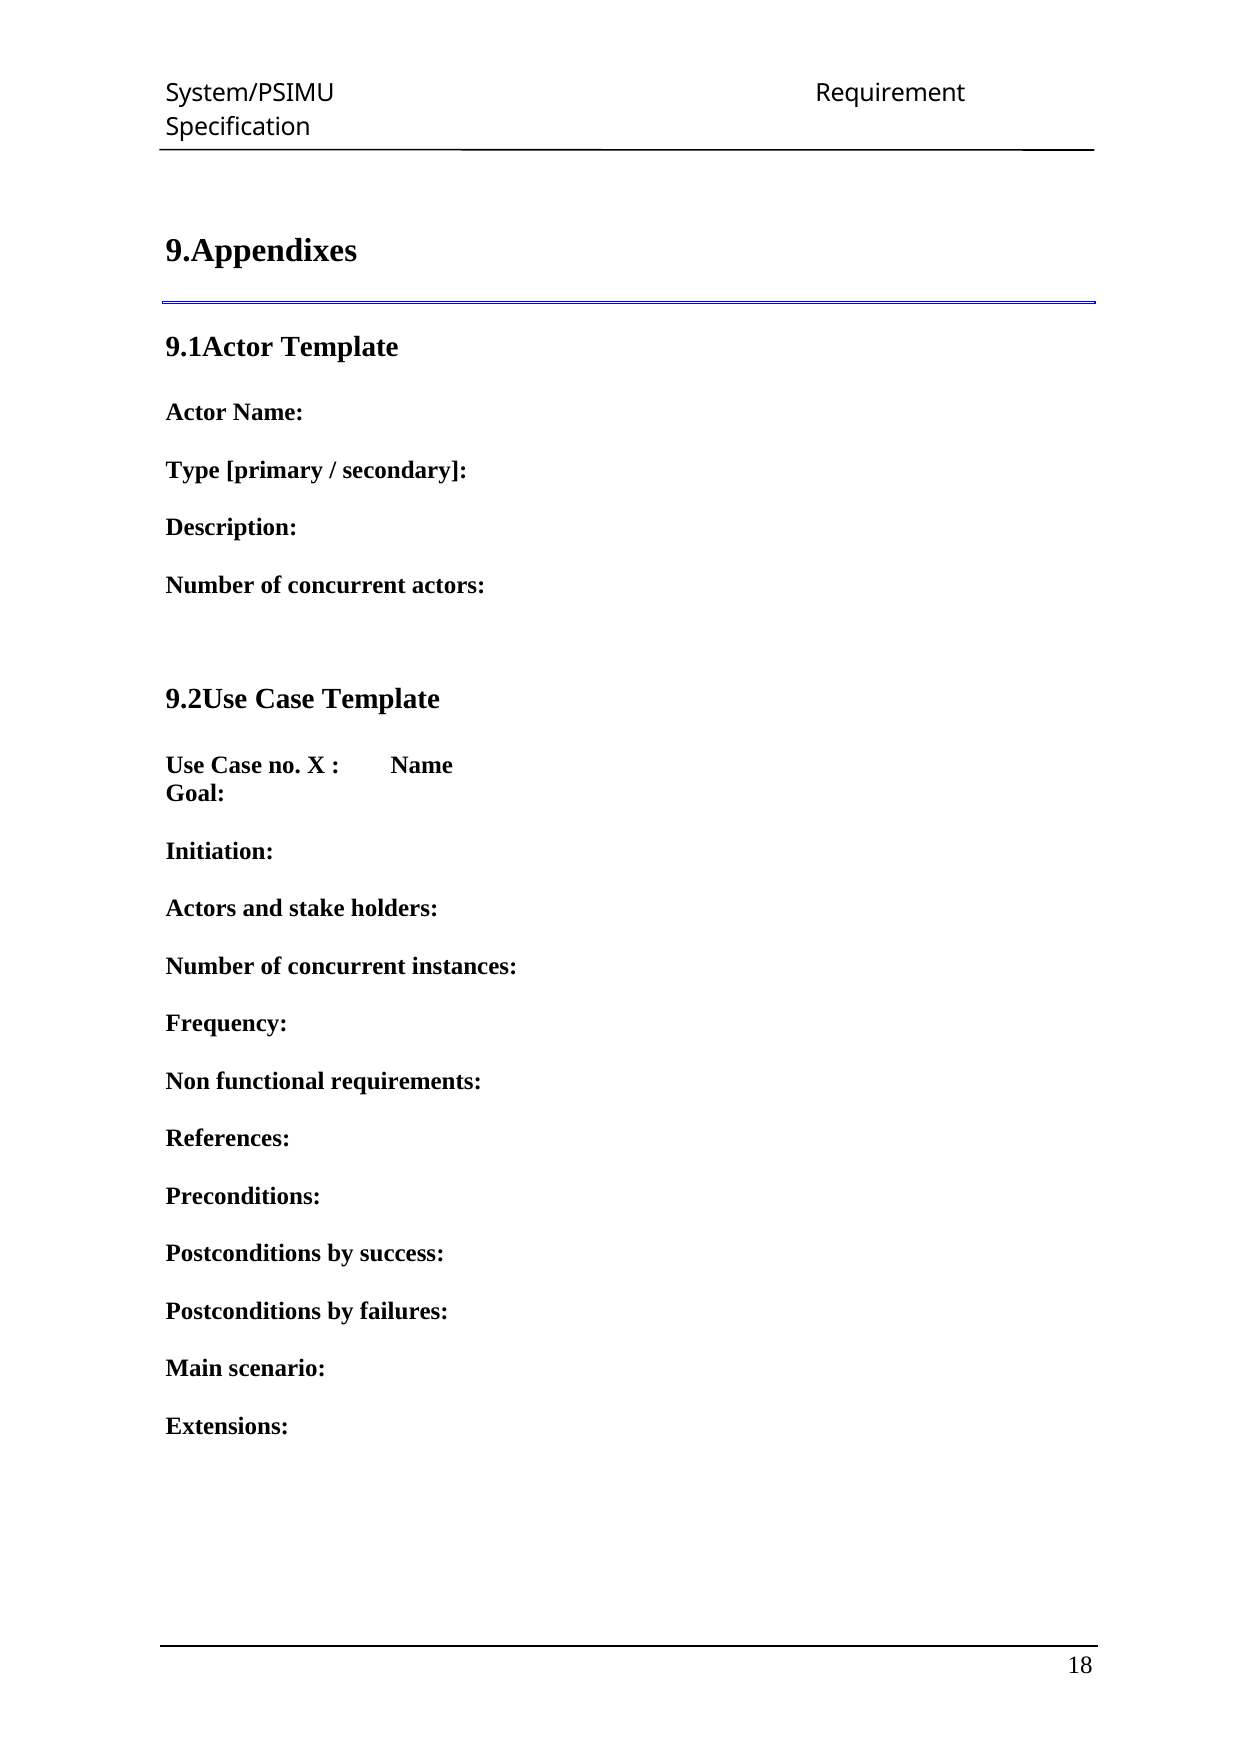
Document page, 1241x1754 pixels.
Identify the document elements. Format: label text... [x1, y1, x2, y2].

text Number of concurrent actors: [165, 570, 1092, 599]
subtitle Appendixes [165, 231, 1092, 269]
text Number of concurrent instances: [165, 951, 1092, 980]
text Postconditions by success: [165, 1238, 1092, 1267]
text Frequency: [165, 1008, 1092, 1037]
text Postconditions by failures: [165, 1296, 1092, 1325]
text Extensions: [165, 1411, 1092, 1440]
subtitle Use Case Template [165, 681, 1092, 715]
text Non functional requirements: [165, 1066, 1092, 1095]
text Preconditions: [165, 1181, 1092, 1210]
text References: [165, 1123, 1092, 1152]
text Goal: [165, 778, 1092, 807]
text Use Case no. X : Name [165, 750, 1092, 778]
text Type [primary / secondary]: [165, 455, 1092, 484]
text Actors and stake holders: [165, 893, 1092, 922]
text Actor Name: [165, 397, 1092, 426]
text Description: [165, 512, 1092, 541]
text Initiation: [165, 836, 1092, 865]
text Main scenario: [165, 1353, 1092, 1382]
subtitle Actor Template [165, 329, 1092, 362]
